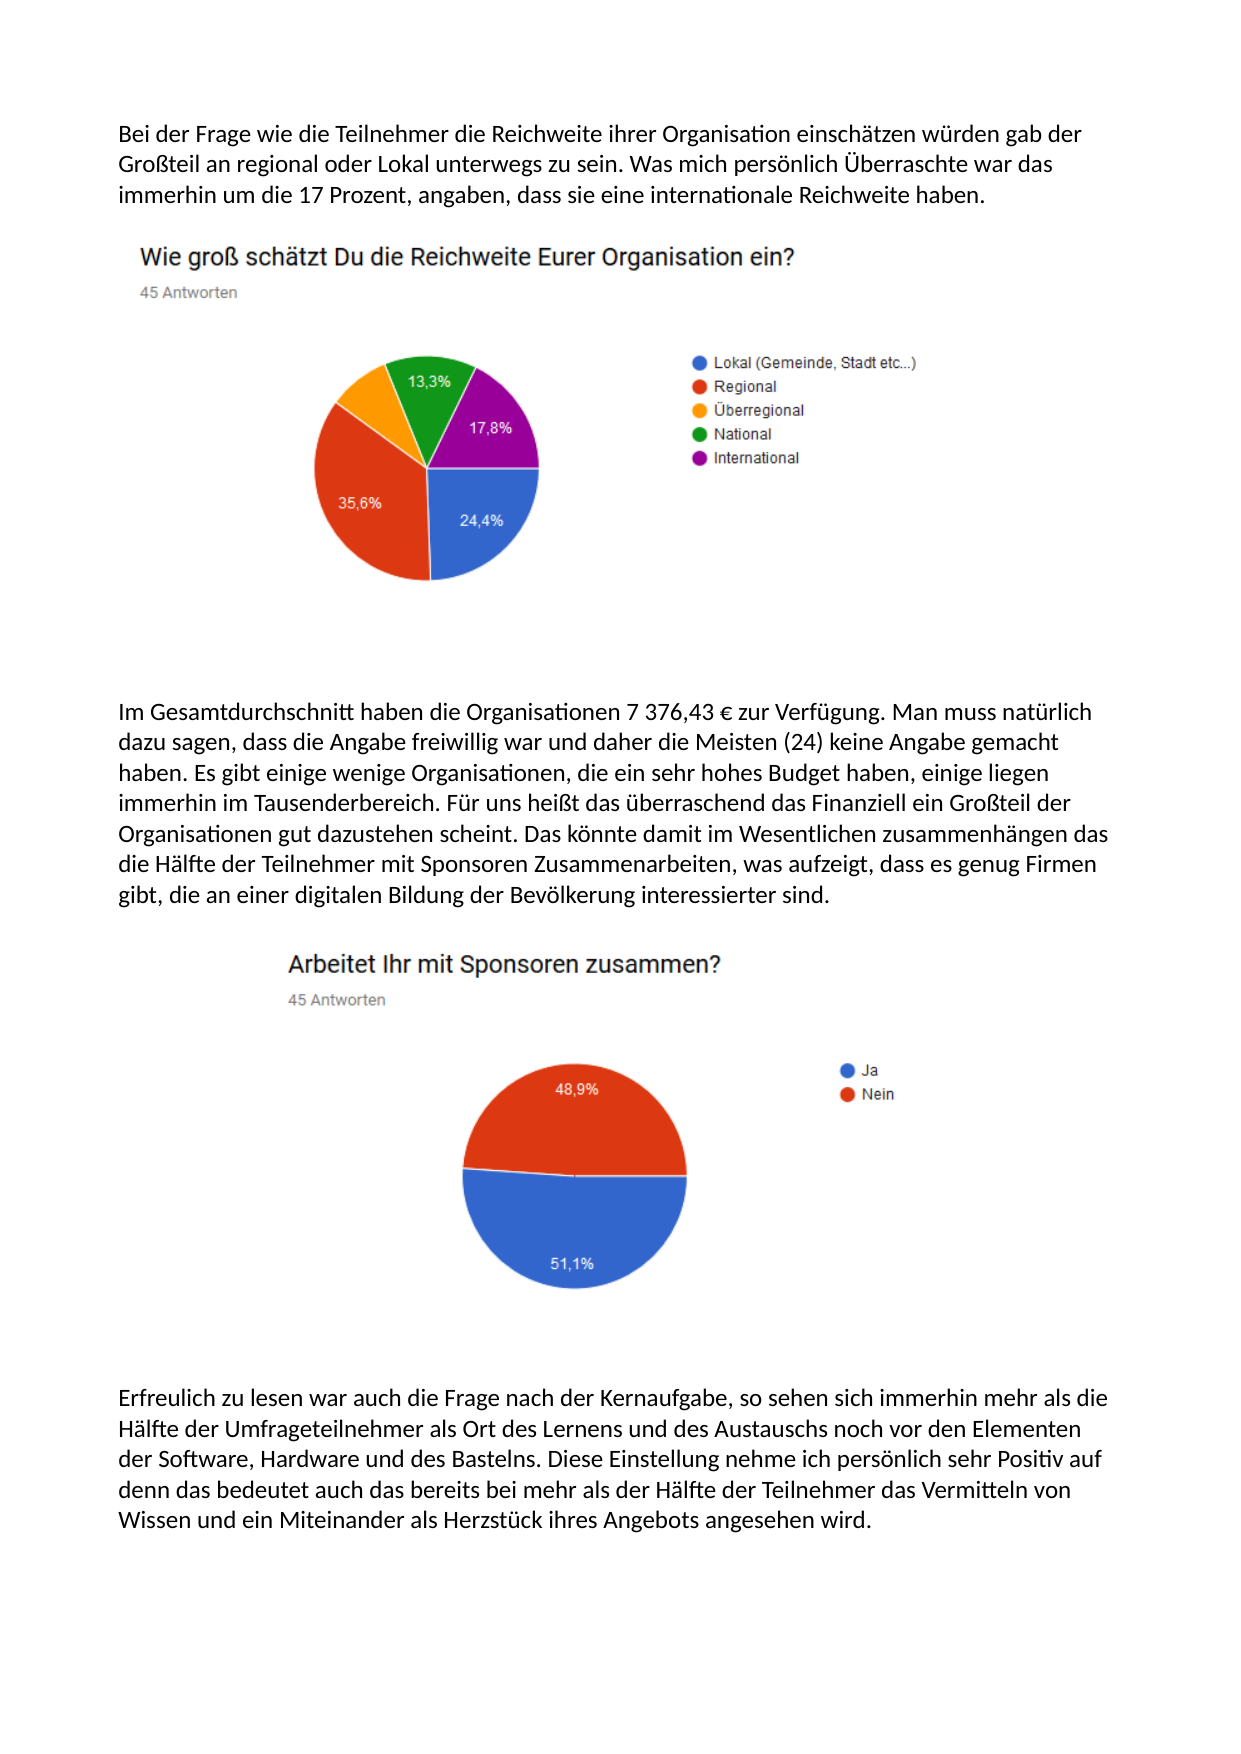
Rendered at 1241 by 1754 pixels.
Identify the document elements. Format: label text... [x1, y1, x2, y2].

picture [128, 223, 946, 635]
text Im Gesamtdurchschnitt haben die Organisationen 7 376,43 € zur Verfügung. Man muss natürlich dazu sagen, dass die Angabe freiwillig war und daher die Meisten (24) keine Angabe gemacht haben. Es gibt einige wenige Organisationen, die ein sehr hohes Budget haben, einige liegen immerhin im Tausenderbereich. Für uns heißt das überraschend das Finanziell ein Großteil der Organisationen gut dazustehen scheint. Das könnte damit im Wesentlichen zusammenhängen das die Hälfte der Teilnehmer mit Sponsoren Zusammenarbeiten, was aufzeigt, dass es genug Firmen gibt, die an einer digitalen Bildung der Bevölkerung interessierter sind. [118, 696, 1122, 909]
text Bei der Frage wie die Teilnehmer die Reichweite ihrer Organisation einschätzen würden gab der Großteil an regional oder Lokal unterwegs zu sein. Was mich persönlich Überraschte war das immerhin um die 17 Prozent, angaben, dass sie eine internationale Reichweite haben. [118, 118, 1122, 210]
picture [280, 940, 961, 1322]
text Erfreulich zu lesen war auch die Frage nach der Kernaufgabe, so sehen sich immerhin mehr als die Hälfte der Umfrageteilnehmer als Ort des Lernens und des Austauschs noch vor den Elementen der Software, Hardware und des Bastelns. Diese Einstellung nehme ich persönlich sehr Positiv auf denn das bedeutet auch das bereits bei mehr als der Hälfte der Teilnehmer das Vermitteln von Wissen und ein Miteinander als Herzstück ihres Angebots angesehen wird. [118, 1382, 1122, 1535]
